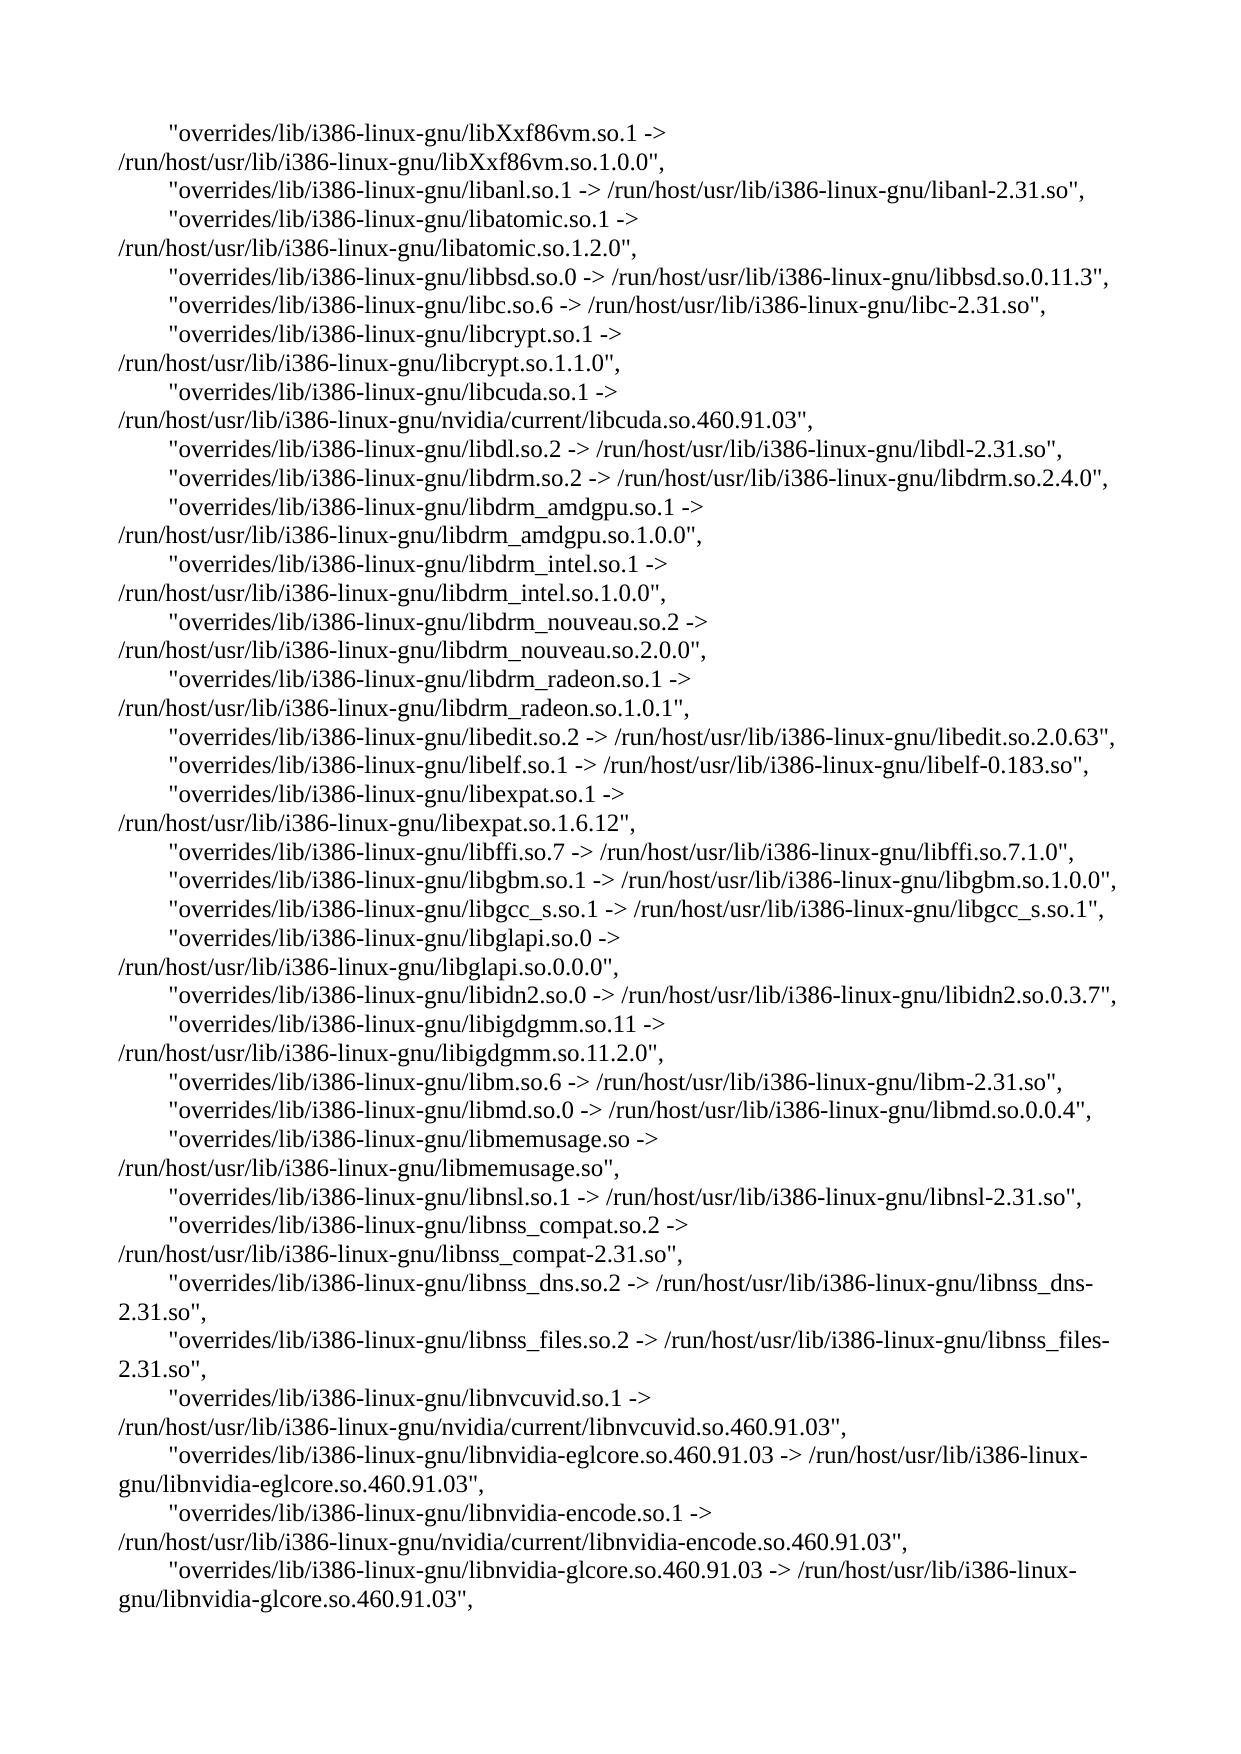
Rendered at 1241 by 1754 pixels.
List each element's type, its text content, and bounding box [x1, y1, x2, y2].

text "overrides/lib/i386-linux-gnu/libanl.so.1 -> /run/host/usr/lib/i386-linux-gnu/libanl-2.31.so", [118, 176, 1122, 204]
text "overrides/lib/i386-linux-gnu/libdrm_intel.so.1 -> /run/host/usr/lib/i386-linux-gnu/libdrm_intel.so.1.0.0", [118, 549, 1122, 607]
text "overrides/lib/i386-linux-gnu/libcuda.so.1 -> /run/host/usr/lib/i386-linux-gnu/nvidia/current/libcuda.so.460.91.03", [118, 377, 1122, 434]
text "overrides/lib/i386-linux-gnu/libnvidia-glcore.so.460.91.03 -> /run/host/usr/lib/i386-linux-gnu/libnvidia-glcore.so.460.91.03", [118, 1556, 1122, 1613]
text "overrides/lib/i386-linux-gnu/libnvidia-eglcore.so.460.91.03 -> /run/host/usr/lib/i386-linux-gnu/libnvidia-eglcore.so.460.91.03", [118, 1441, 1122, 1498]
text "overrides/lib/i386-linux-gnu/libm.so.6 -> /run/host/usr/lib/i386-linux-gnu/libm-2.31.so", [118, 1067, 1122, 1096]
text "overrides/lib/i386-linux-gnu/libmemusage.so -> /run/host/usr/lib/i386-linux-gnu/libmemusage.so", [118, 1124, 1122, 1182]
text "overrides/lib/i386-linux-gnu/libnsl.so.1 -> /run/host/usr/lib/i386-linux-gnu/libnsl-2.31.so", [118, 1182, 1122, 1211]
text "overrides/lib/i386-linux-gnu/libgcc_s.so.1 -> /run/host/usr/lib/i386-linux-gnu/libgcc_s.so.1", [118, 894, 1122, 923]
text "overrides/lib/i386-linux-gnu/libcrypt.so.1 -> /run/host/usr/lib/i386-linux-gnu/libcrypt.so.1.1.0", [118, 319, 1122, 377]
text "overrides/lib/i386-linux-gnu/libnss_dns.so.2 -> /run/host/usr/lib/i386-linux-gnu/libnss_dns-2.31.so", [118, 1268, 1122, 1326]
text "overrides/lib/i386-linux-gnu/libnvcuvid.so.1 -> /run/host/usr/lib/i386-linux-gnu/nvidia/current/libnvcuvid.so.460.91.03", [118, 1383, 1122, 1441]
text "overrides/lib/i386-linux-gnu/libbsd.so.0 -> /run/host/usr/lib/i386-linux-gnu/libbsd.so.0.11.3", [118, 262, 1122, 291]
text "overrides/lib/i386-linux-gnu/libigdgmm.so.11 -> /run/host/usr/lib/i386-linux-gnu/libigdgmm.so.11.2.0", [118, 1009, 1122, 1067]
text "overrides/lib/i386-linux-gnu/libdrm_nouveau.so.2 -> /run/host/usr/lib/i386-linux-gnu/libdrm_nouveau.so.2.0.0", [118, 607, 1122, 664]
text "overrides/lib/i386-linux-gnu/libedit.so.2 -> /run/host/usr/lib/i386-linux-gnu/libedit.so.2.0.63", [118, 722, 1122, 751]
text "overrides/lib/i386-linux-gnu/libXxf86vm.so.1 -> /run/host/usr/lib/i386-linux-gnu/libXxf86vm.so.1.0.0", [118, 118, 1122, 176]
text "overrides/lib/i386-linux-gnu/libatomic.so.1 -> /run/host/usr/lib/i386-linux-gnu/libatomic.so.1.2.0", [118, 204, 1122, 262]
text "overrides/lib/i386-linux-gnu/libmd.so.0 -> /run/host/usr/lib/i386-linux-gnu/libmd.so.0.0.4", [118, 1096, 1122, 1124]
text "overrides/lib/i386-linux-gnu/libgbm.so.1 -> /run/host/usr/lib/i386-linux-gnu/libgbm.so.1.0.0", [118, 866, 1122, 894]
text "overrides/lib/i386-linux-gnu/libidn2.so.0 -> /run/host/usr/lib/i386-linux-gnu/libidn2.so.0.3.7", [118, 981, 1122, 1009]
text "overrides/lib/i386-linux-gnu/libdrm.so.2 -> /run/host/usr/lib/i386-linux-gnu/libdrm.so.2.4.0", [118, 463, 1122, 492]
text "overrides/lib/i386-linux-gnu/libdrm_radeon.so.1 -> /run/host/usr/lib/i386-linux-gnu/libdrm_radeon.so.1.0.1", [118, 664, 1122, 722]
text "overrides/lib/i386-linux-gnu/libdl.so.2 -> /run/host/usr/lib/i386-linux-gnu/libdl-2.31.so", [118, 434, 1122, 463]
text "overrides/lib/i386-linux-gnu/libnss_files.so.2 -> /run/host/usr/lib/i386-linux-gnu/libnss_files-2.31.so", [118, 1326, 1122, 1383]
text "overrides/lib/i386-linux-gnu/libelf.so.1 -> /run/host/usr/lib/i386-linux-gnu/libelf-0.183.so", [118, 751, 1122, 779]
text "overrides/lib/i386-linux-gnu/libnvidia-encode.so.1 -> /run/host/usr/lib/i386-linux-gnu/nvidia/current/libnvidia-encode.so.460.91.03", [118, 1498, 1122, 1556]
text "overrides/lib/i386-linux-gnu/libglapi.so.0 -> /run/host/usr/lib/i386-linux-gnu/libglapi.so.0.0.0", [118, 923, 1122, 981]
text "overrides/lib/i386-linux-gnu/libc.so.6 -> /run/host/usr/lib/i386-linux-gnu/libc-2.31.so", [118, 291, 1122, 319]
text "overrides/lib/i386-linux-gnu/libffi.so.7 -> /run/host/usr/lib/i386-linux-gnu/libffi.so.7.1.0", [118, 837, 1122, 866]
text "overrides/lib/i386-linux-gnu/libexpat.so.1 -> /run/host/usr/lib/i386-linux-gnu/libexpat.so.1.6.12", [118, 779, 1122, 837]
text "overrides/lib/i386-linux-gnu/libdrm_amdgpu.so.1 -> /run/host/usr/lib/i386-linux-gnu/libdrm_amdgpu.so.1.0.0", [118, 492, 1122, 549]
text "overrides/lib/i386-linux-gnu/libnss_compat.so.2 -> /run/host/usr/lib/i386-linux-gnu/libnss_compat-2.31.so", [118, 1211, 1122, 1268]
